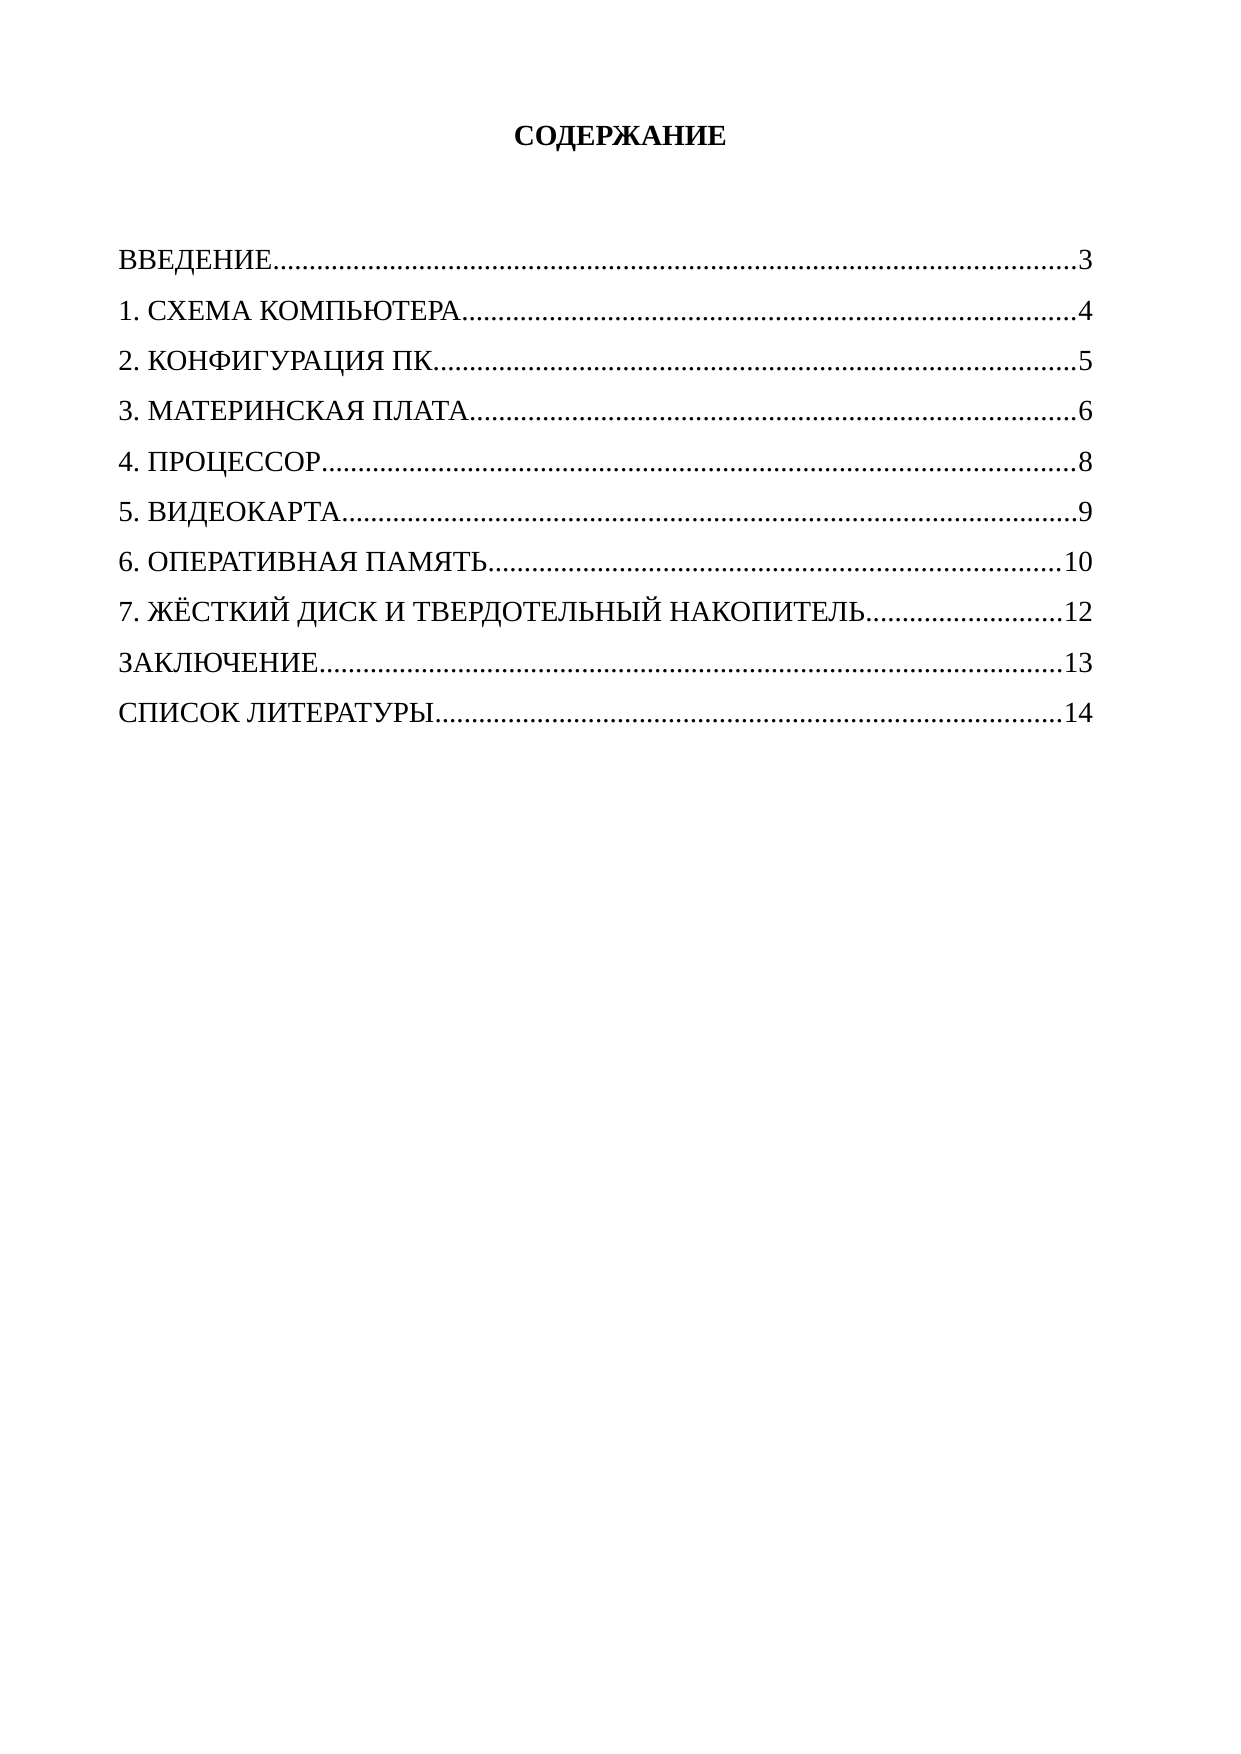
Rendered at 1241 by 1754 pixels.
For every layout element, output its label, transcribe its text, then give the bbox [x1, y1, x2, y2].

text 7. Жёсткий диск и Твердотельный накопитель 12 [118, 594, 1122, 628]
text Список литературы 14 [118, 695, 1122, 729]
text Заключение 13 [118, 645, 1122, 678]
text 3. мАТЕРИНСКАЯ ПЛАТА 6 [118, 393, 1122, 427]
text 1. сХЕМА КОМПЬЮТЕРА 4 [118, 293, 1122, 326]
text Введение 3 [118, 242, 1122, 276]
text 2. Конфигурация ПК 5 [118, 343, 1122, 377]
text СОДЕРЖАНИЕ [118, 118, 1122, 152]
text 4. Процессор 8 [118, 444, 1122, 477]
text 5. Видеокарта 9 [118, 494, 1122, 527]
text 6. оперативная Память 10 [118, 544, 1122, 578]
